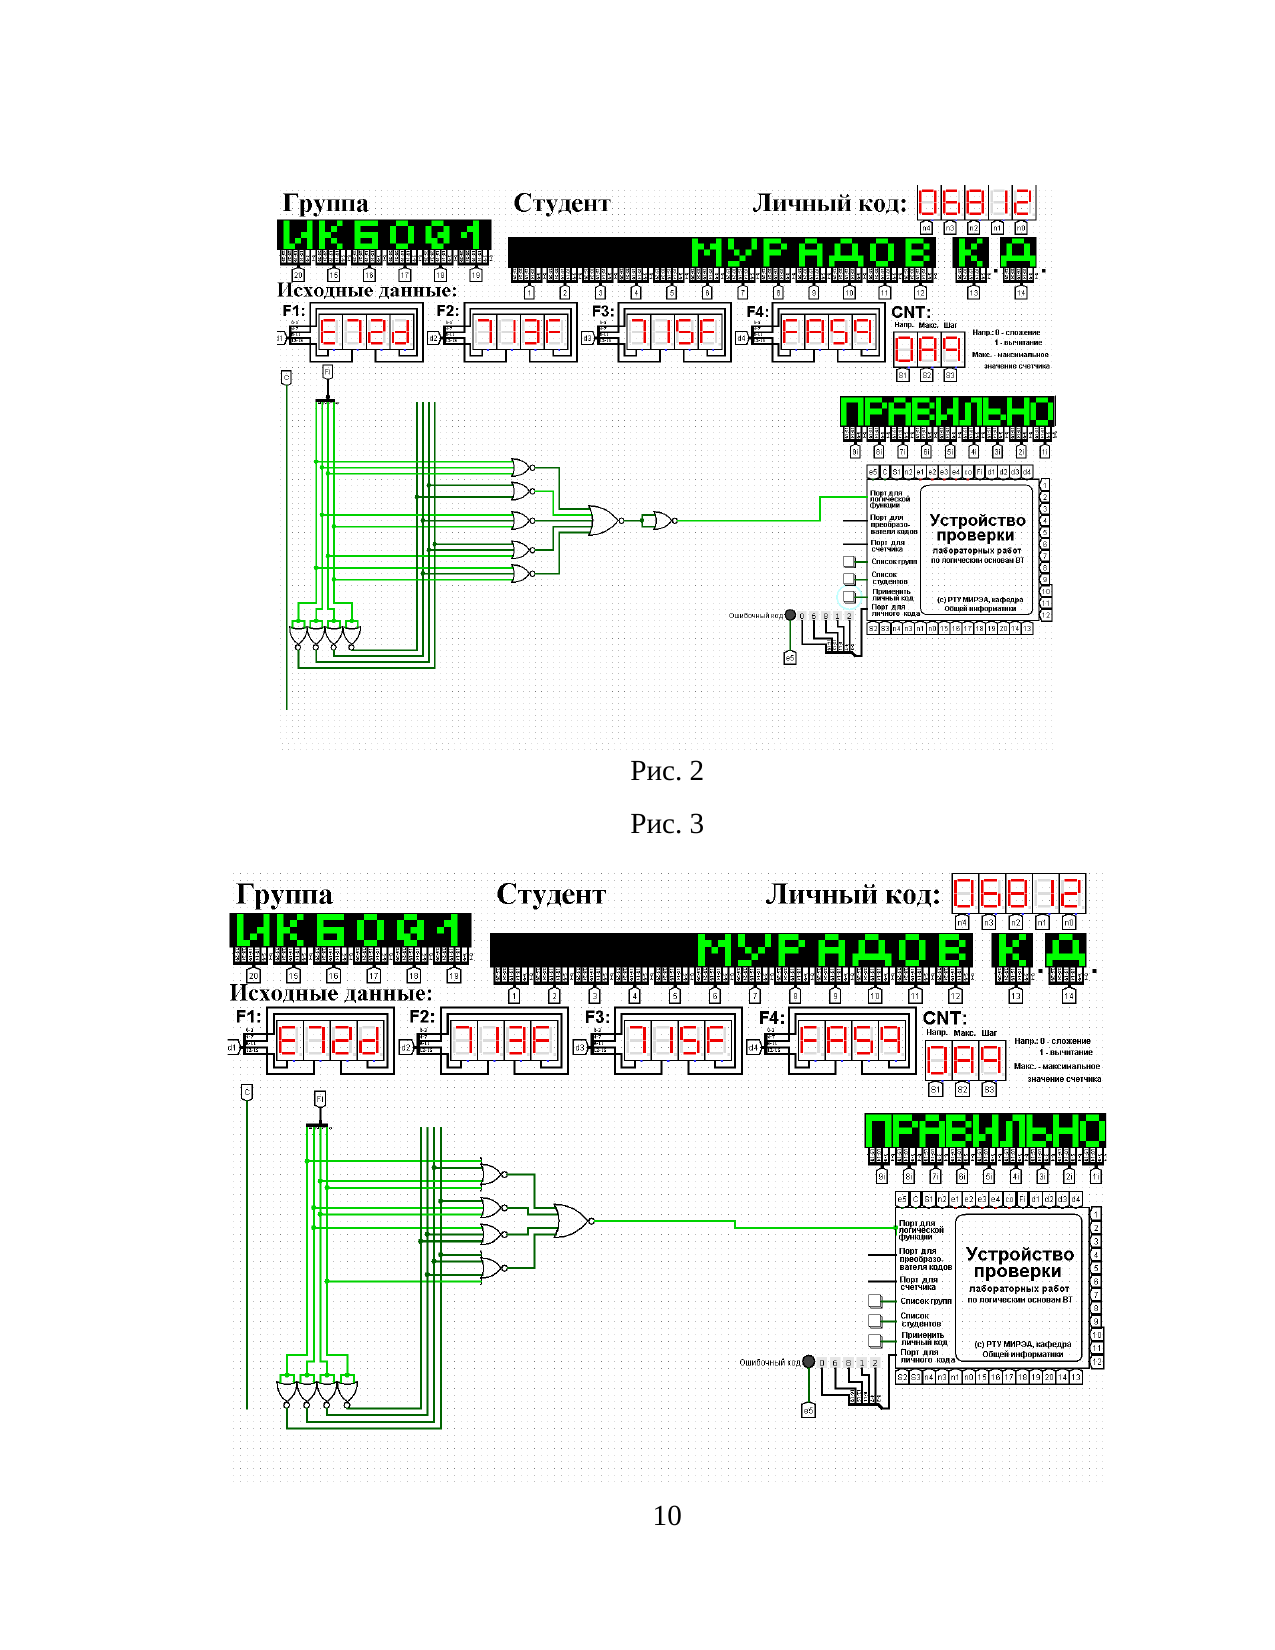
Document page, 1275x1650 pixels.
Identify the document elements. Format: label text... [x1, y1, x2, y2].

picture [227, 873, 1107, 1486]
text Рис. 3 [148, 806, 1186, 840]
picture [277, 185, 1057, 751]
text Рис. 2 [148, 161, 1186, 787]
